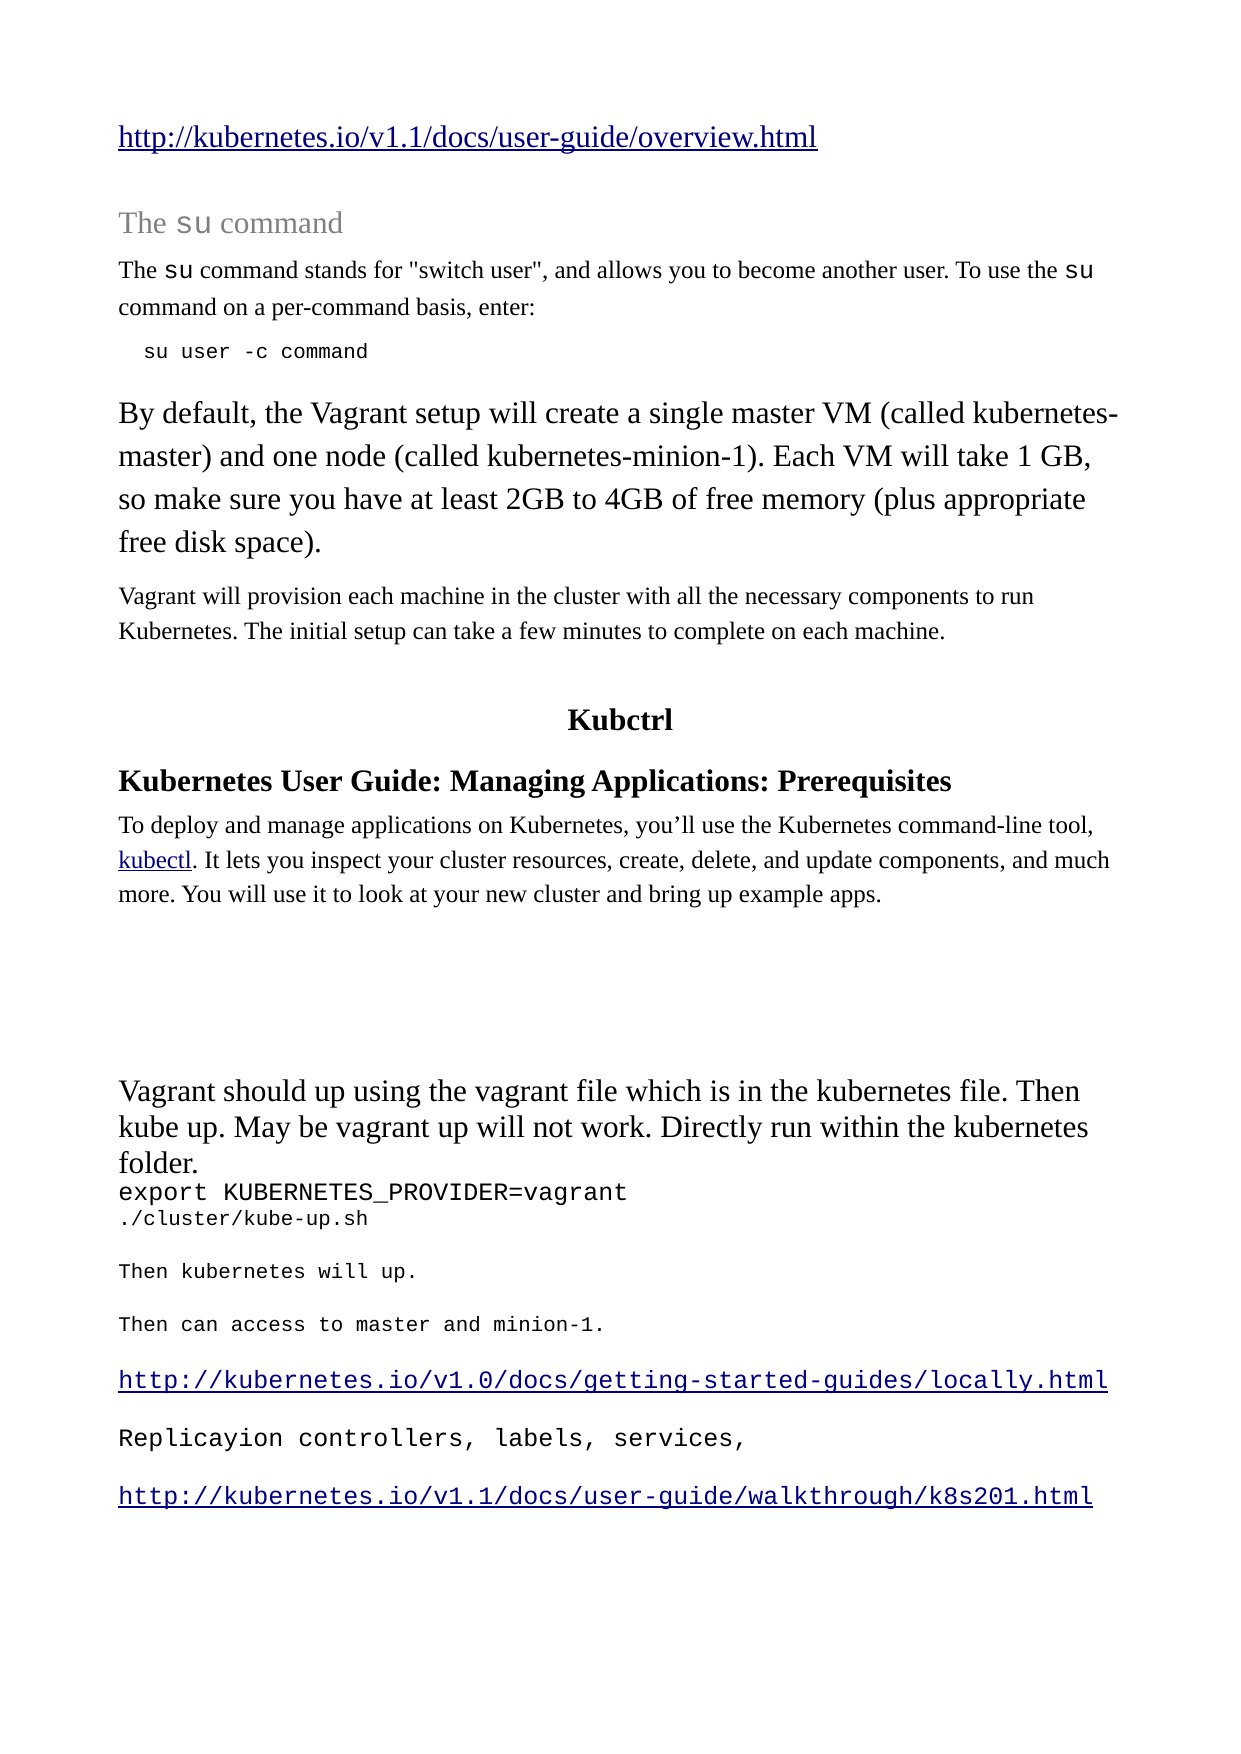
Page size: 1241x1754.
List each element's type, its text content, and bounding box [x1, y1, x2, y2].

text To deploy and manage applications on Kubernetes, you’ll use the Kubernetes command-line tool, kubectl. It lets you inspect your cluster resources, create, delete, and update components, and much more. You will use it to look at your new cluster and bring up example apps. [118, 810, 1122, 908]
text Kubctrl [118, 701, 1122, 737]
text Vagrant should up using the vagrant file which is in the kubernetes file. Then kube up. May be vagrant up will not work. Directly run within the kubernetes folder. [118, 1072, 1122, 1180]
subtitle The su command [118, 204, 1122, 243]
text Then can access to master and minion-1. [118, 1314, 1122, 1338]
text By default, the Vagrant setup will create a single master VM (called kubernetes-master) and one node (called kubernetes-minion-1). Each VM will take 1 GB, so make sure you have at least 2GB to 4GB of free memory (plus appropriate free disk space). [118, 394, 1122, 560]
text export KUBERNETES_PROVIDER=vagrant [118, 1180, 1122, 1208]
text ./cluster/kube-up.sh [118, 1208, 1122, 1232]
text Replicayion controllers, labels, services, [118, 1425, 1122, 1454]
text http://kubernetes.io/v1.1/docs/user-guide/walkthrough/k8s201.html [118, 1483, 1122, 1512]
text http://kubernetes.io/v1.1/docs/user-guide/overview.html [118, 118, 1122, 154]
subtitle Kubernetes User Guide: Managing Applications: Prerequisites [118, 762, 1122, 798]
text The su command stands for "switch user", and allows you to become another user. To use the su command on a per-command basis, enter: [118, 256, 1122, 321]
text su user -c command [118, 341, 1122, 365]
text http://kubernetes.io/v1.0/docs/getting-started-guides/locally.html [118, 1368, 1122, 1396]
text Then kubernetes will up. [118, 1261, 1122, 1285]
text Vagrant will provision each machine in the cluster with all the necessary components to run Kubernetes. The initial setup can take a few minutes to complete on each machine. [118, 581, 1122, 645]
